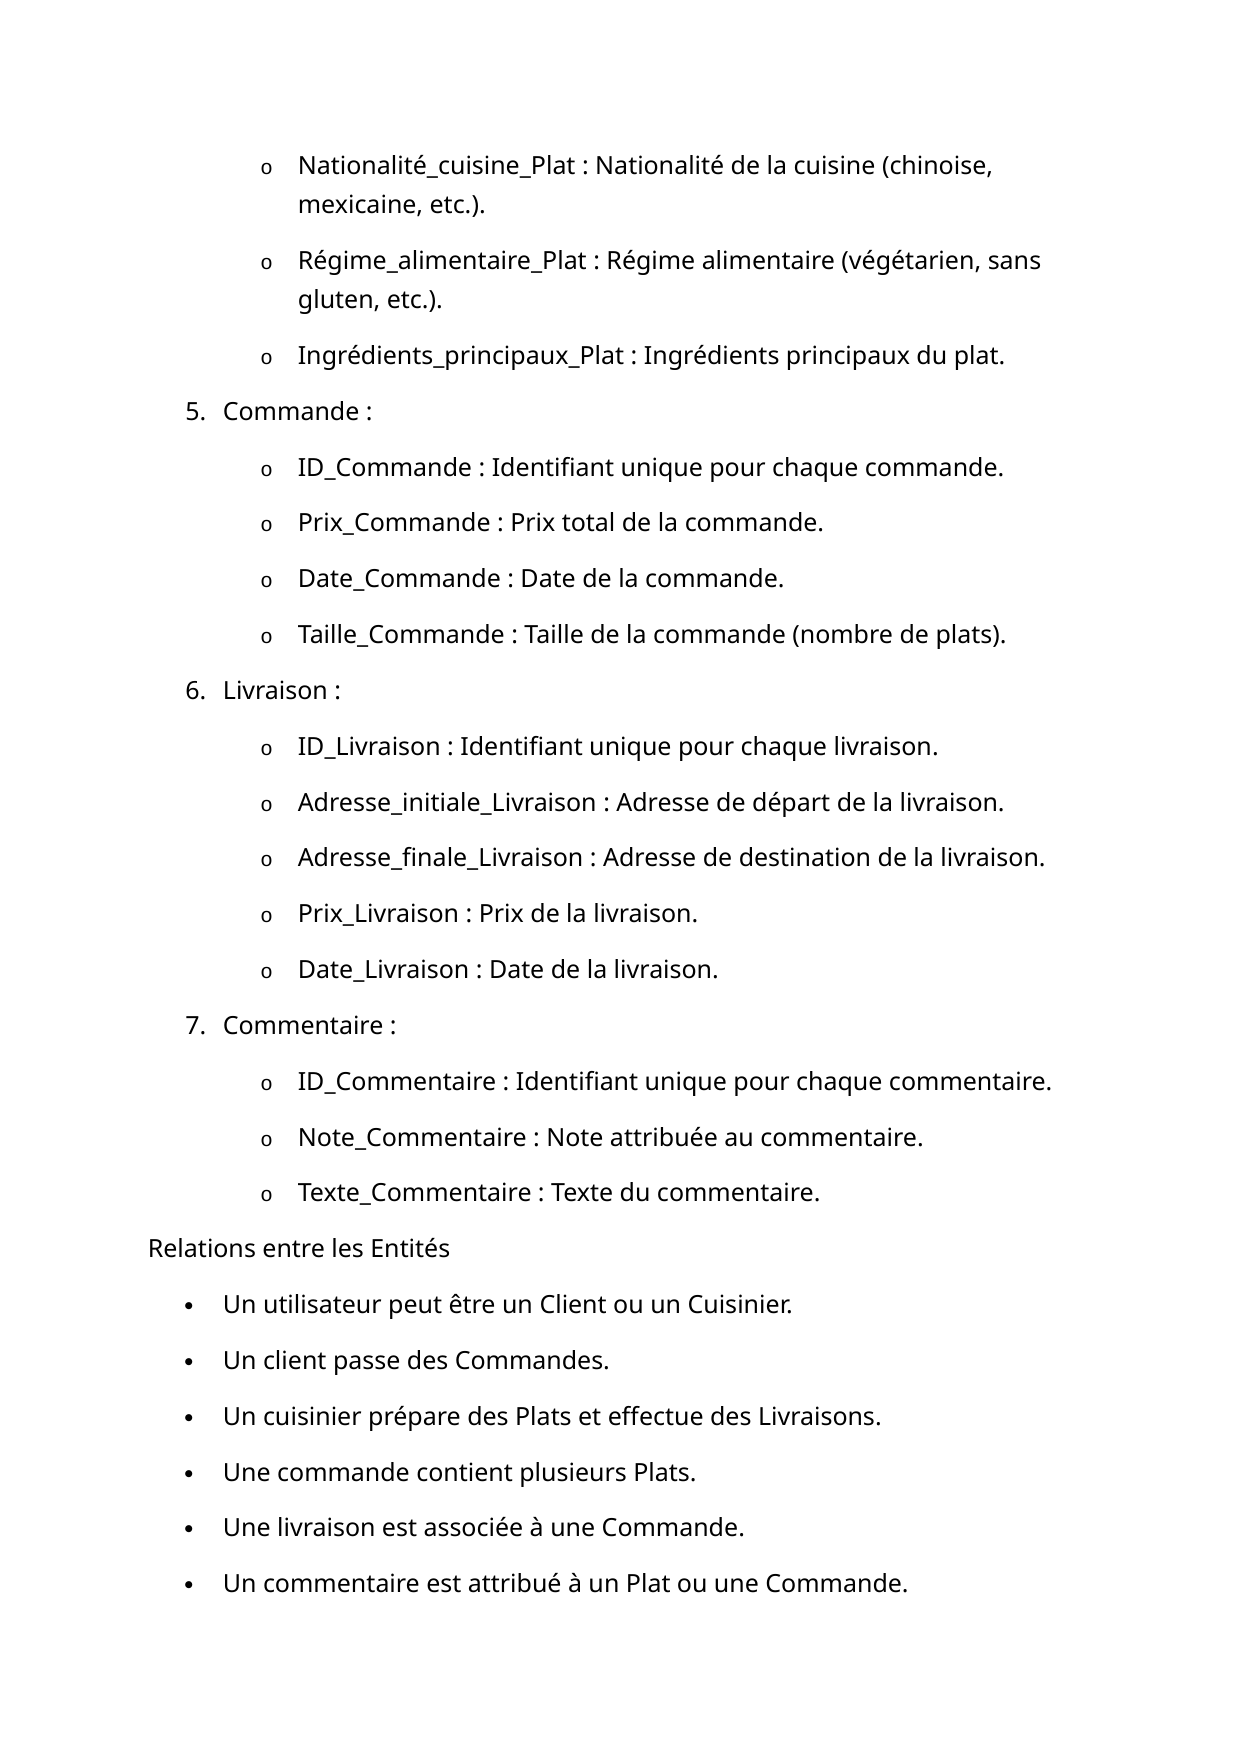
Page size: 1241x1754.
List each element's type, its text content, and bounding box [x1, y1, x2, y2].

list Commande : [185, 393, 1093, 427]
list Nationalité_cuisine_Plat : Nationalité de la cuisine (chinoise, mexicaine, etc.). [260, 148, 1093, 221]
list Texte_Commentaire : Texte du commentaire. [260, 1175, 1093, 1209]
list ID_Livraison : Identifiant unique pour chaque livraison. [260, 728, 1093, 762]
list Adresse_initiale_Livraison : Adresse de départ de la livraison. [260, 784, 1093, 818]
list Prix_Commande : Prix total de la commande. [260, 505, 1093, 539]
list Un cuisinier prépare des Plats et effectue des Livraisons. [185, 1398, 1093, 1432]
list Un client passe des Commandes. [185, 1343, 1093, 1377]
list Une livraison est associée à une Commande. [185, 1510, 1093, 1544]
list Note_Commentaire : Note attribuée au commentaire. [260, 1119, 1093, 1153]
list Taille_Commande : Taille de la commande (nombre de plats). [260, 617, 1093, 651]
list Date_Commande : Date de la commande. [260, 561, 1093, 595]
list Livraison : [185, 673, 1093, 707]
list Adresse_finale_Livraison : Adresse de destination de la livraison. [260, 840, 1093, 874]
list ID_Commentaire : Identifiant unique pour chaque commentaire. [260, 1063, 1093, 1097]
text Relations entre les Entités [148, 1231, 1093, 1265]
list Prix_Livraison : Prix de la livraison. [260, 896, 1093, 930]
list Un utilisateur peut être un Client ou un Cuisinier. [185, 1287, 1093, 1321]
list Une commande contient plusieurs Plats. [185, 1454, 1093, 1488]
list Régime_alimentaire_Plat : Régime alimentaire (végétarien, sans gluten, etc.). [260, 243, 1093, 316]
list Commentaire : [185, 1008, 1093, 1042]
list Un commentaire est attribué à un Plat ou une Commande. [185, 1566, 1093, 1600]
list Date_Livraison : Date de la livraison. [260, 952, 1093, 986]
list Ingrédients_principaux_Plat : Ingrédients principaux du plat. [260, 338, 1093, 372]
list ID_Commande : Identifiant unique pour chaque commande. [260, 449, 1093, 483]
